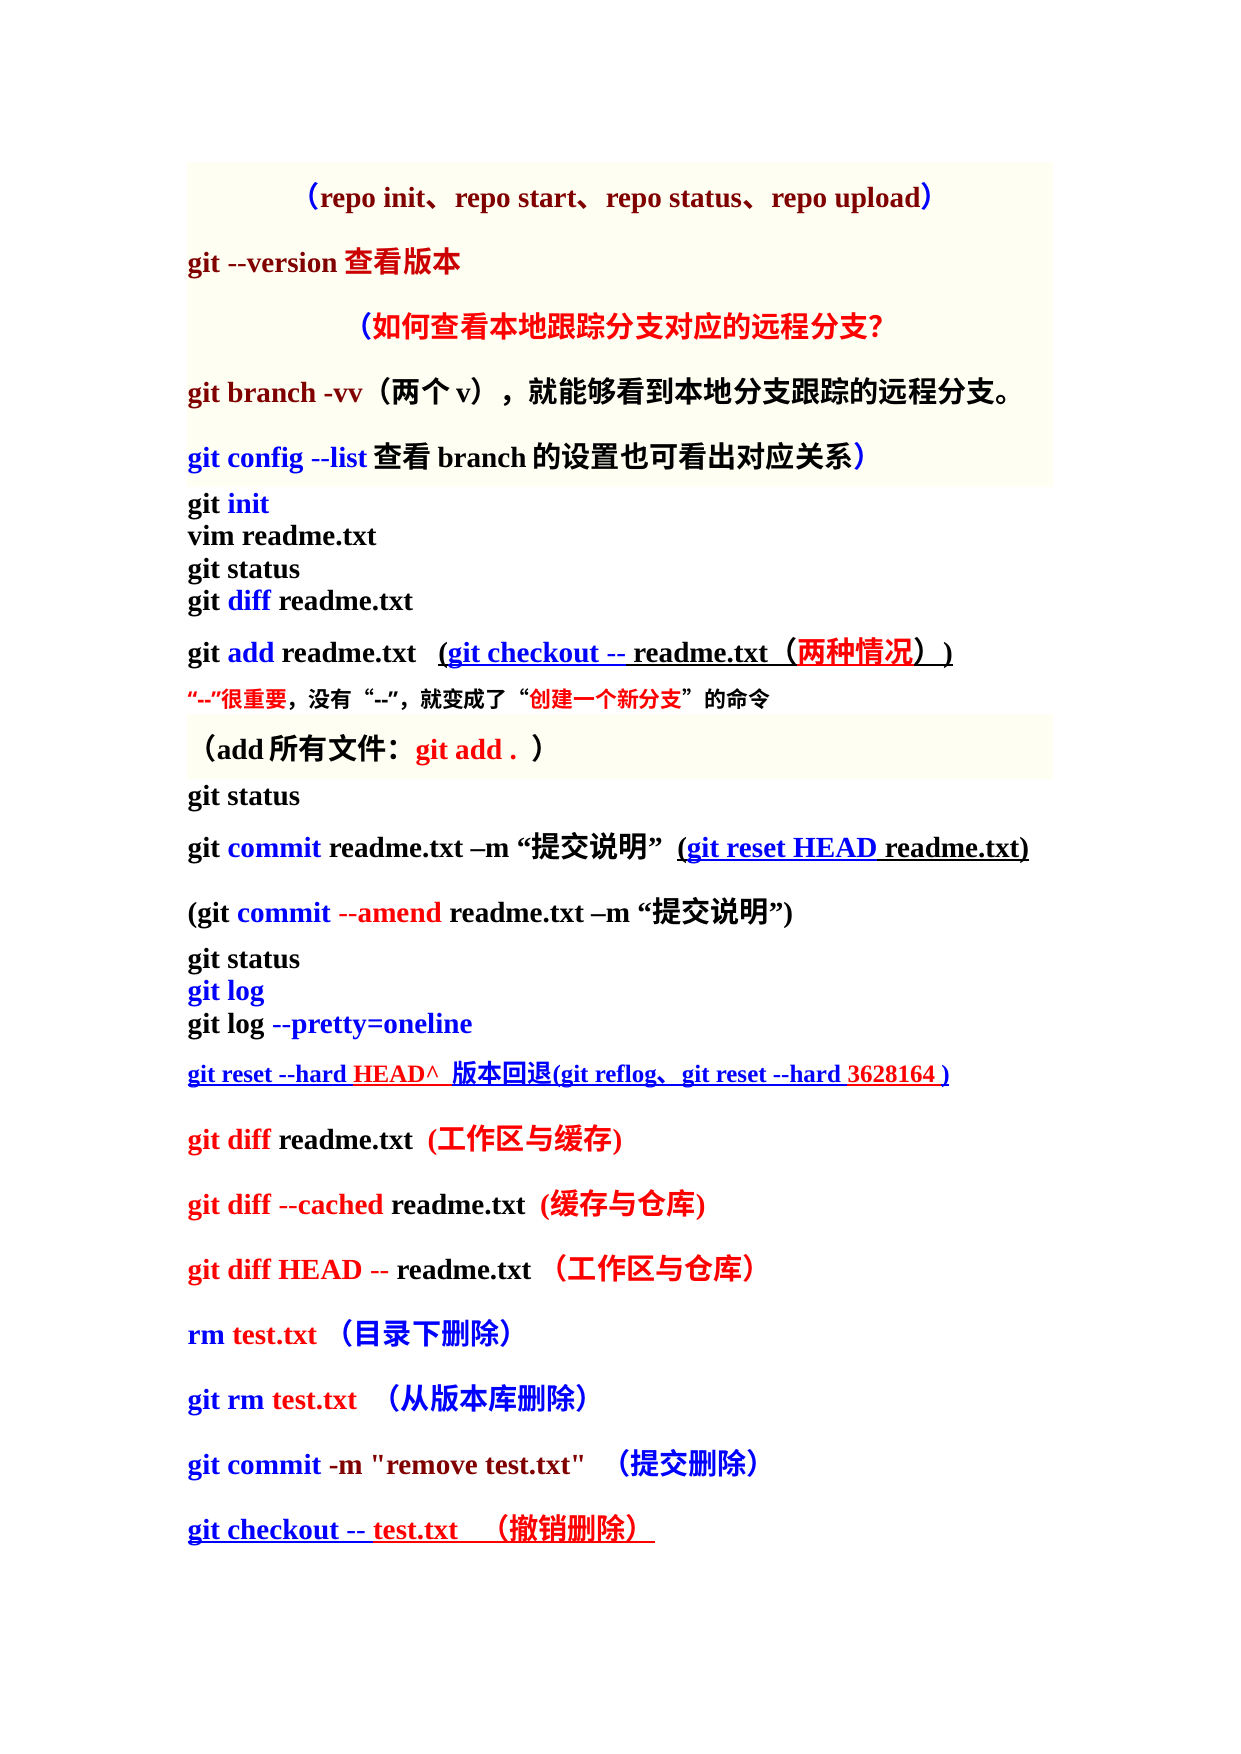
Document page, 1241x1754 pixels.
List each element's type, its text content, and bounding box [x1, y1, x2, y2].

text git diff HEAD -- readme.txt （工作区与仓库） [187, 1234, 1053, 1299]
text git status [187, 942, 1053, 974]
text git add readme.txt (git checkout -- readme.txt（两种情况）) [187, 617, 1053, 682]
text git diff --cached readme.txt (缓存与仓库) [187, 1169, 1053, 1234]
text git log --pretty=oneline [187, 1007, 1053, 1039]
text git log [187, 974, 1053, 1007]
text git checkout -- test.txt （撤销删除） [187, 1494, 1053, 1559]
text rm test.txt （目录下删除） [187, 1299, 1053, 1364]
text （repo init、repo start、repo status、repo upload） [187, 162, 1053, 227]
text vim readme.txt [187, 519, 1053, 552]
text git diff readme.txt [187, 584, 1053, 617]
text git config --list查看branch的设置也可看出对应关系） [187, 422, 1053, 487]
text git branch -vv（两个v），就能够看到本地分支跟踪的远程分支。 [187, 357, 1053, 422]
text （如何查看本地跟踪分支对应的远程分支？ [187, 292, 1053, 357]
text git commit readme.txt –m “提交说明” (git reset HEAD readme.txt) [187, 812, 1053, 877]
text (git commit --amend readme.txt –m “提交说明”) [187, 877, 1053, 942]
text git init [187, 487, 1053, 519]
text git --version 查看版本 [187, 227, 1053, 292]
text git reset --hard HEAD^ 版本回退(git reflog、git reset --hard 3628164 ) [187, 1039, 1053, 1104]
text “--”很重要，没有“--”，就变成了“创建一个新分支”的命令 [187, 682, 1053, 714]
text git status [187, 552, 1053, 584]
text git status [187, 779, 1053, 812]
text git rm test.txt （从版本库删除） [187, 1364, 1053, 1429]
text （add所有文件：git add . ） [187, 714, 1053, 779]
text git commit -m "remove test.txt" （提交删除） [187, 1429, 1053, 1494]
text git diff readme.txt (工作区与缓存) [187, 1104, 1053, 1169]
